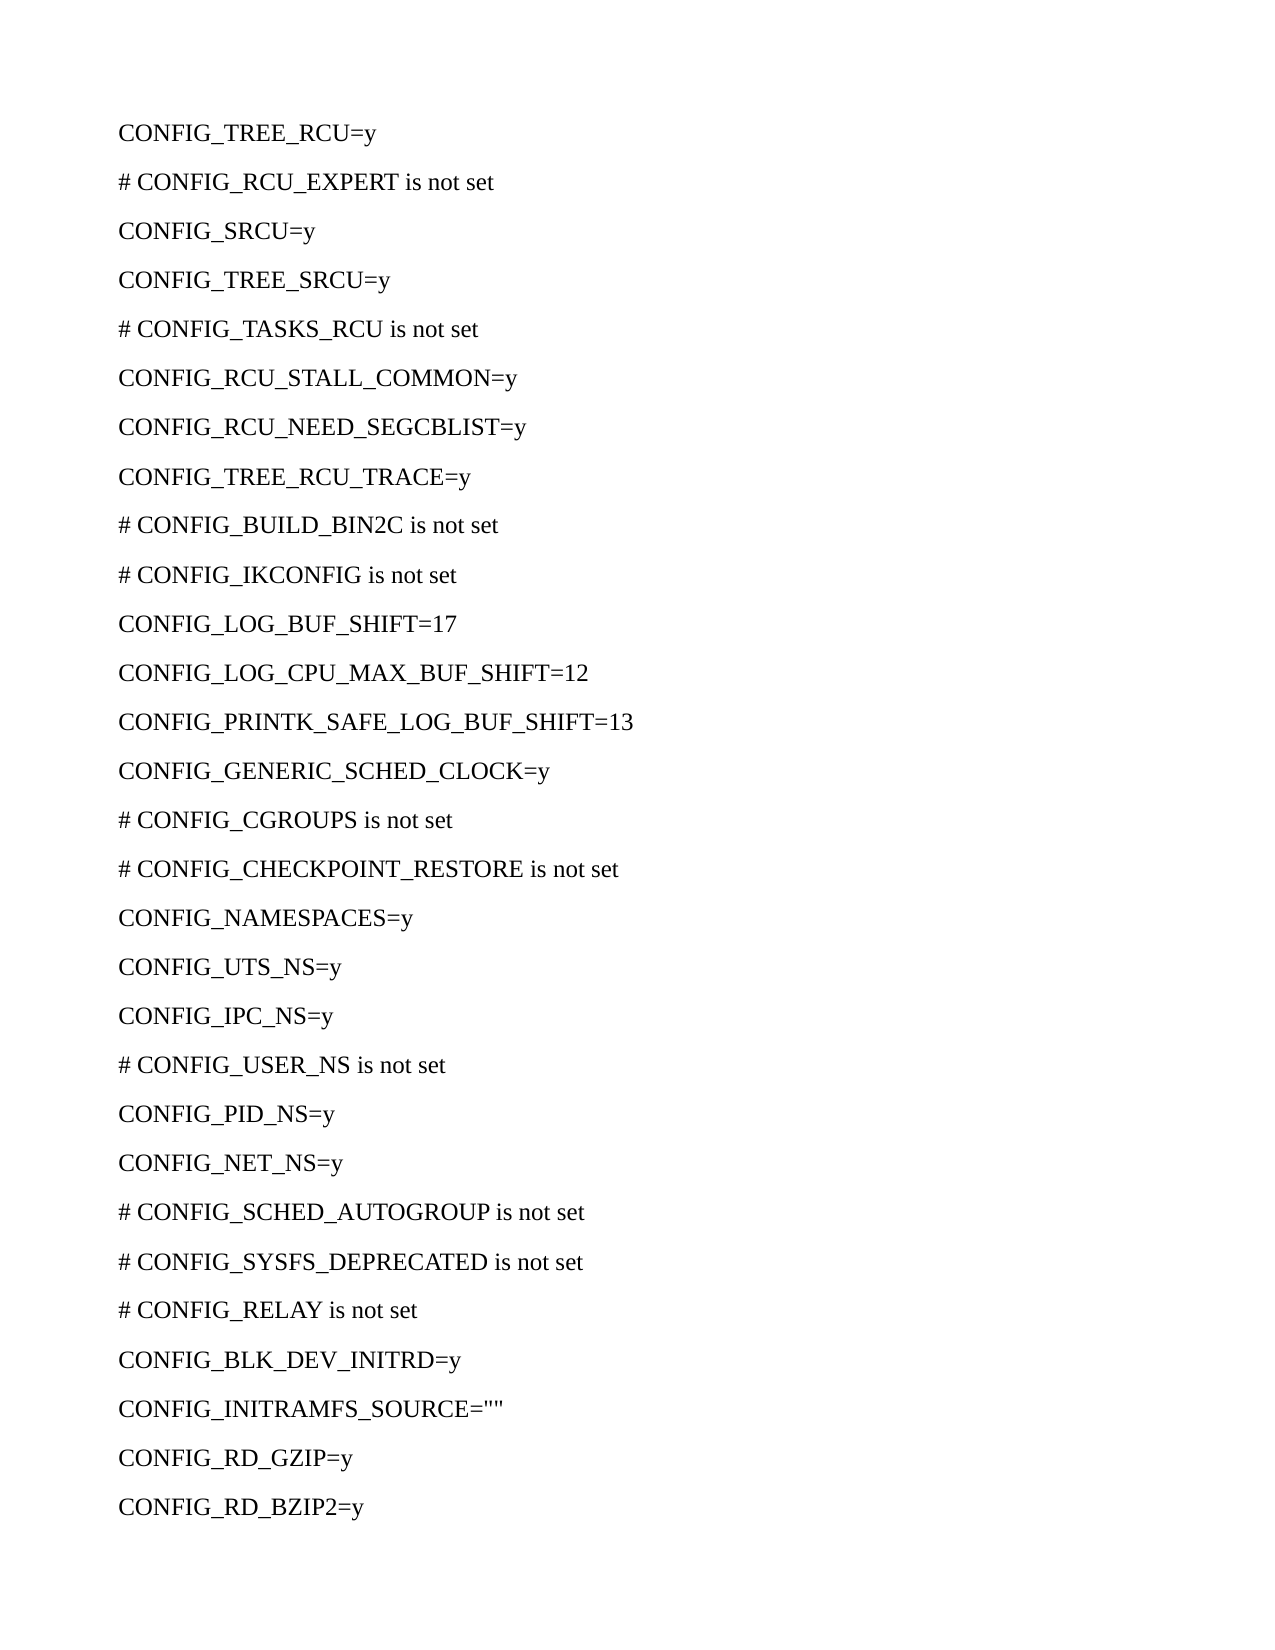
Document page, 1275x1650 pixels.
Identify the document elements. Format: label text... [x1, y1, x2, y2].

text # CONFIG_CHECKPOINT_RESTORE is not set [118, 854, 1157, 883]
text # CONFIG_RCU_EXPERT is not set [118, 167, 1157, 196]
text CONFIG_PID_NS=y [118, 1099, 1157, 1128]
text CONFIG_BLK_DEV_INITRD=y [118, 1345, 1157, 1373]
text # CONFIG_CGROUPS is not set [118, 805, 1157, 834]
text CONFIG_PRINTK_SAFE_LOG_BUF_SHIFT=13 [118, 707, 1157, 736]
text # CONFIG_USER_NS is not set [118, 1050, 1157, 1079]
text # CONFIG_TASKS_RCU is not set [118, 314, 1157, 343]
text CONFIG_IPC_NS=y [118, 1001, 1157, 1030]
text CONFIG_RD_GZIP=y [118, 1443, 1157, 1472]
text CONFIG_NAMESPACES=y [118, 903, 1157, 932]
text CONFIG_UTS_NS=y [118, 952, 1157, 981]
text CONFIG_NET_NS=y [118, 1148, 1157, 1177]
text # CONFIG_BUILD_BIN2C is not set [118, 511, 1157, 539]
text # CONFIG_SCHED_AUTOGROUP is not set [118, 1197, 1157, 1226]
text CONFIG_TREE_RCU=y [118, 118, 1157, 147]
text CONFIG_GENERIC_SCHED_CLOCK=y [118, 756, 1157, 785]
text CONFIG_RCU_NEED_SEGCBLIST=y [118, 412, 1157, 441]
text CONFIG_RCU_STALL_COMMON=y [118, 363, 1157, 392]
text CONFIG_SRCU=y [118, 216, 1157, 245]
text CONFIG_TREE_SRCU=y [118, 265, 1157, 294]
text # CONFIG_RELAY is not set [118, 1296, 1157, 1324]
text CONFIG_TREE_RCU_TRACE=y [118, 462, 1157, 490]
text # CONFIG_SYSFS_DEPRECATED is not set [118, 1247, 1157, 1275]
text CONFIG_LOG_BUF_SHIFT=17 [118, 609, 1157, 637]
text CONFIG_RD_BZIP2=y [118, 1492, 1157, 1521]
text # CONFIG_IKCONFIG is not set [118, 560, 1157, 588]
text CONFIG_INITRAMFS_SOURCE="" [118, 1394, 1157, 1422]
text CONFIG_LOG_CPU_MAX_BUF_SHIFT=12 [118, 658, 1157, 687]
